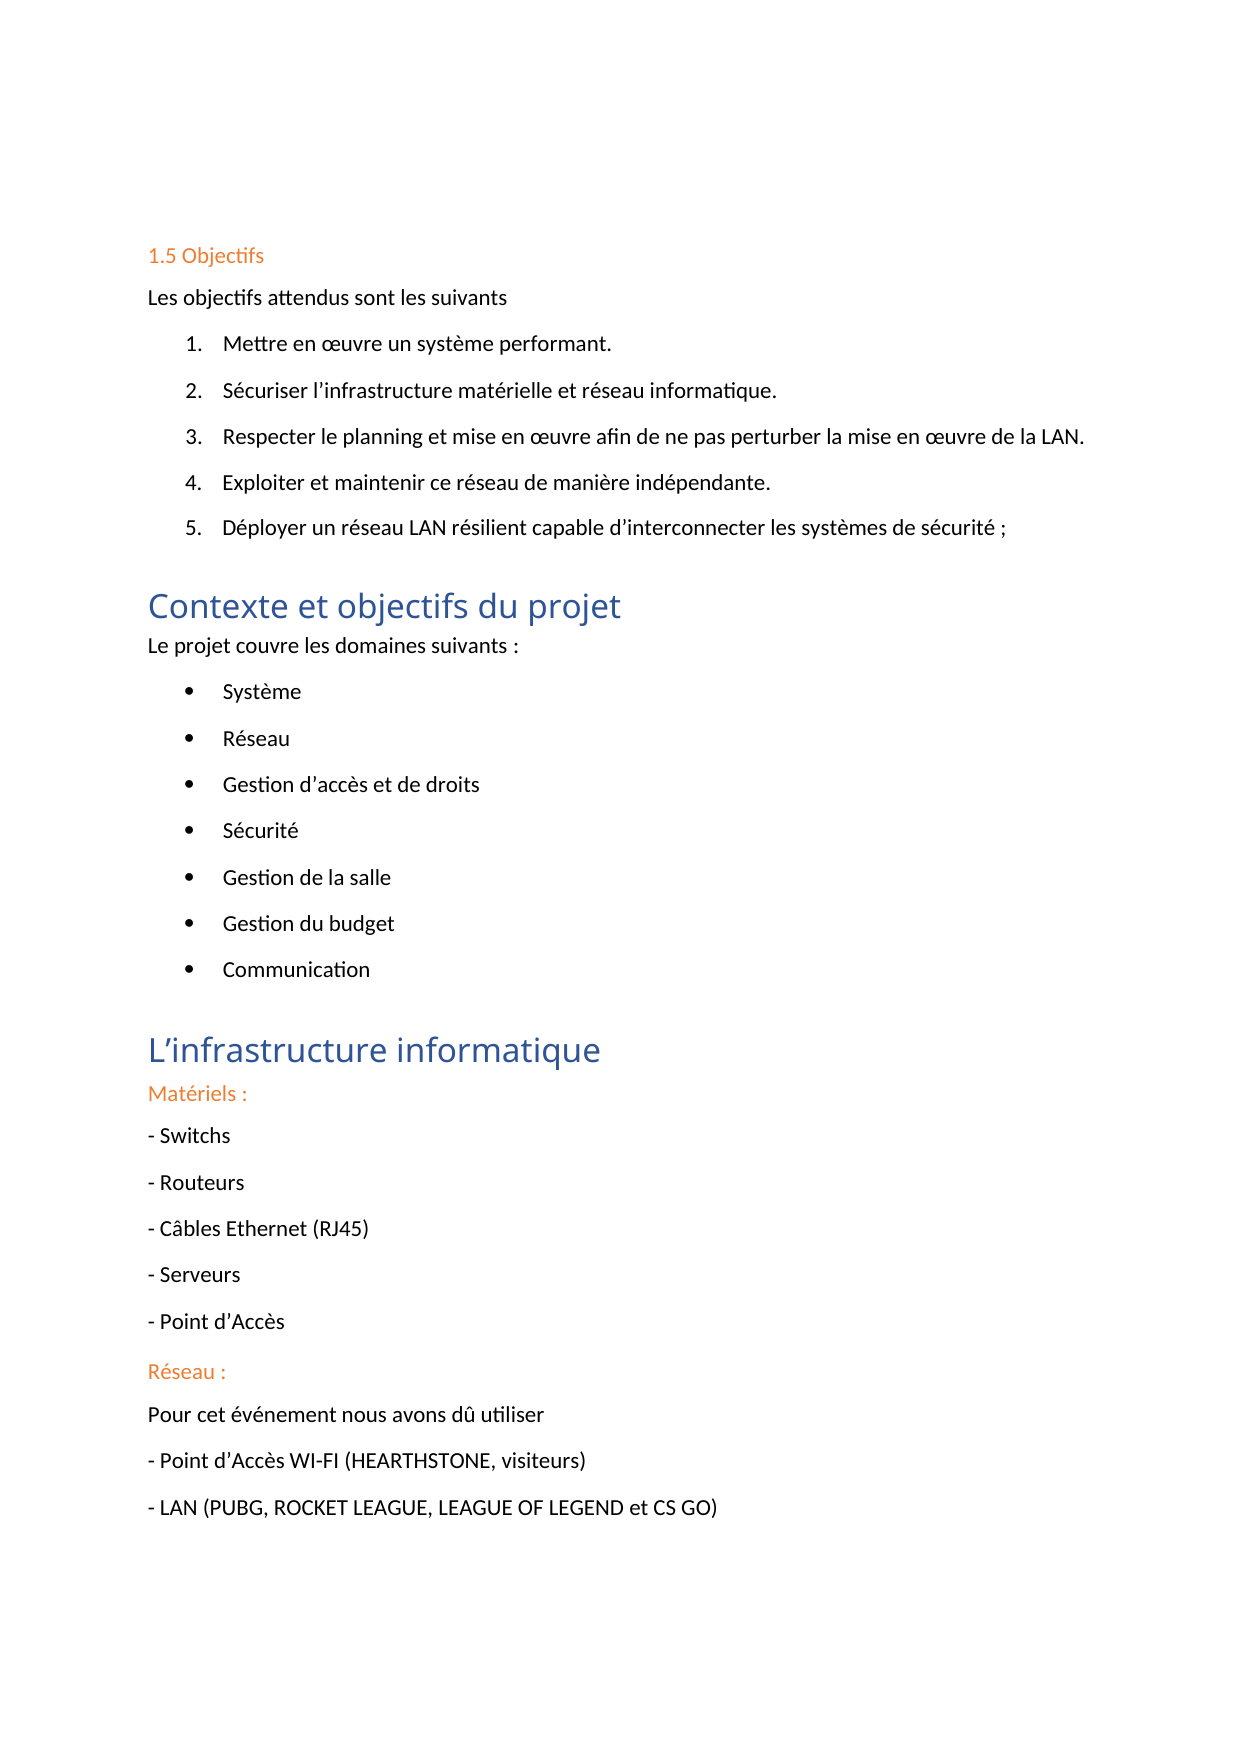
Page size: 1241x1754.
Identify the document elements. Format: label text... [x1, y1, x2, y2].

text - Câbles Ethernet (RJ45) [148, 1214, 1093, 1242]
text - Point d’Accès [148, 1307, 1093, 1335]
list Sécurité [185, 816, 1093, 844]
list Gestion d’accès et de droits [185, 770, 1093, 798]
subtitle Réseau : [148, 1357, 1093, 1386]
list Système [185, 677, 1093, 705]
subtitle L’infrastructure informatique [148, 1027, 1093, 1072]
text Le projet couvre les domaines suivants : [148, 631, 1093, 659]
subtitle 1.5 Objectifs [148, 241, 1093, 269]
text Les objectifs attendus sont les suivants [148, 283, 1093, 311]
list Gestion du budget [185, 909, 1093, 937]
text - Switchs [148, 1122, 1093, 1149]
text - Serveurs [148, 1261, 1093, 1289]
subtitle Contexte et objectifs du projet [148, 583, 1093, 628]
list Gestion de la salle [185, 863, 1093, 891]
list Mettre en œuvre un système performant. [185, 329, 1093, 357]
list Communication [185, 956, 1093, 983]
text - Routeurs [148, 1168, 1093, 1196]
list Déployer un réseau LAN résilient capable d’interconnecter les systèmes de sécurité ; [185, 513, 1093, 541]
list Sécuriser l’infrastructure matérielle et réseau informatique. [185, 376, 1093, 404]
text - LAN (PUBG, ROCKET LEAGUE, LEAGUE OF LEGEND et CS GO) [148, 1493, 1093, 1521]
text Pour cet événement nous avons dû utiliser [148, 1400, 1093, 1428]
text - Point d’Accès WI-FI (HEARTHSTONE, visiteurs) [148, 1446, 1093, 1474]
list Respecter le planning et mise en œuvre afin de ne pas perturber la mise en œuvre de la LAN. [185, 422, 1093, 450]
subtitle Matériels : [148, 1079, 1093, 1107]
list Réseau [185, 724, 1093, 752]
list Exploiter et maintenir ce réseau de manière indépendante. [185, 468, 1093, 497]
